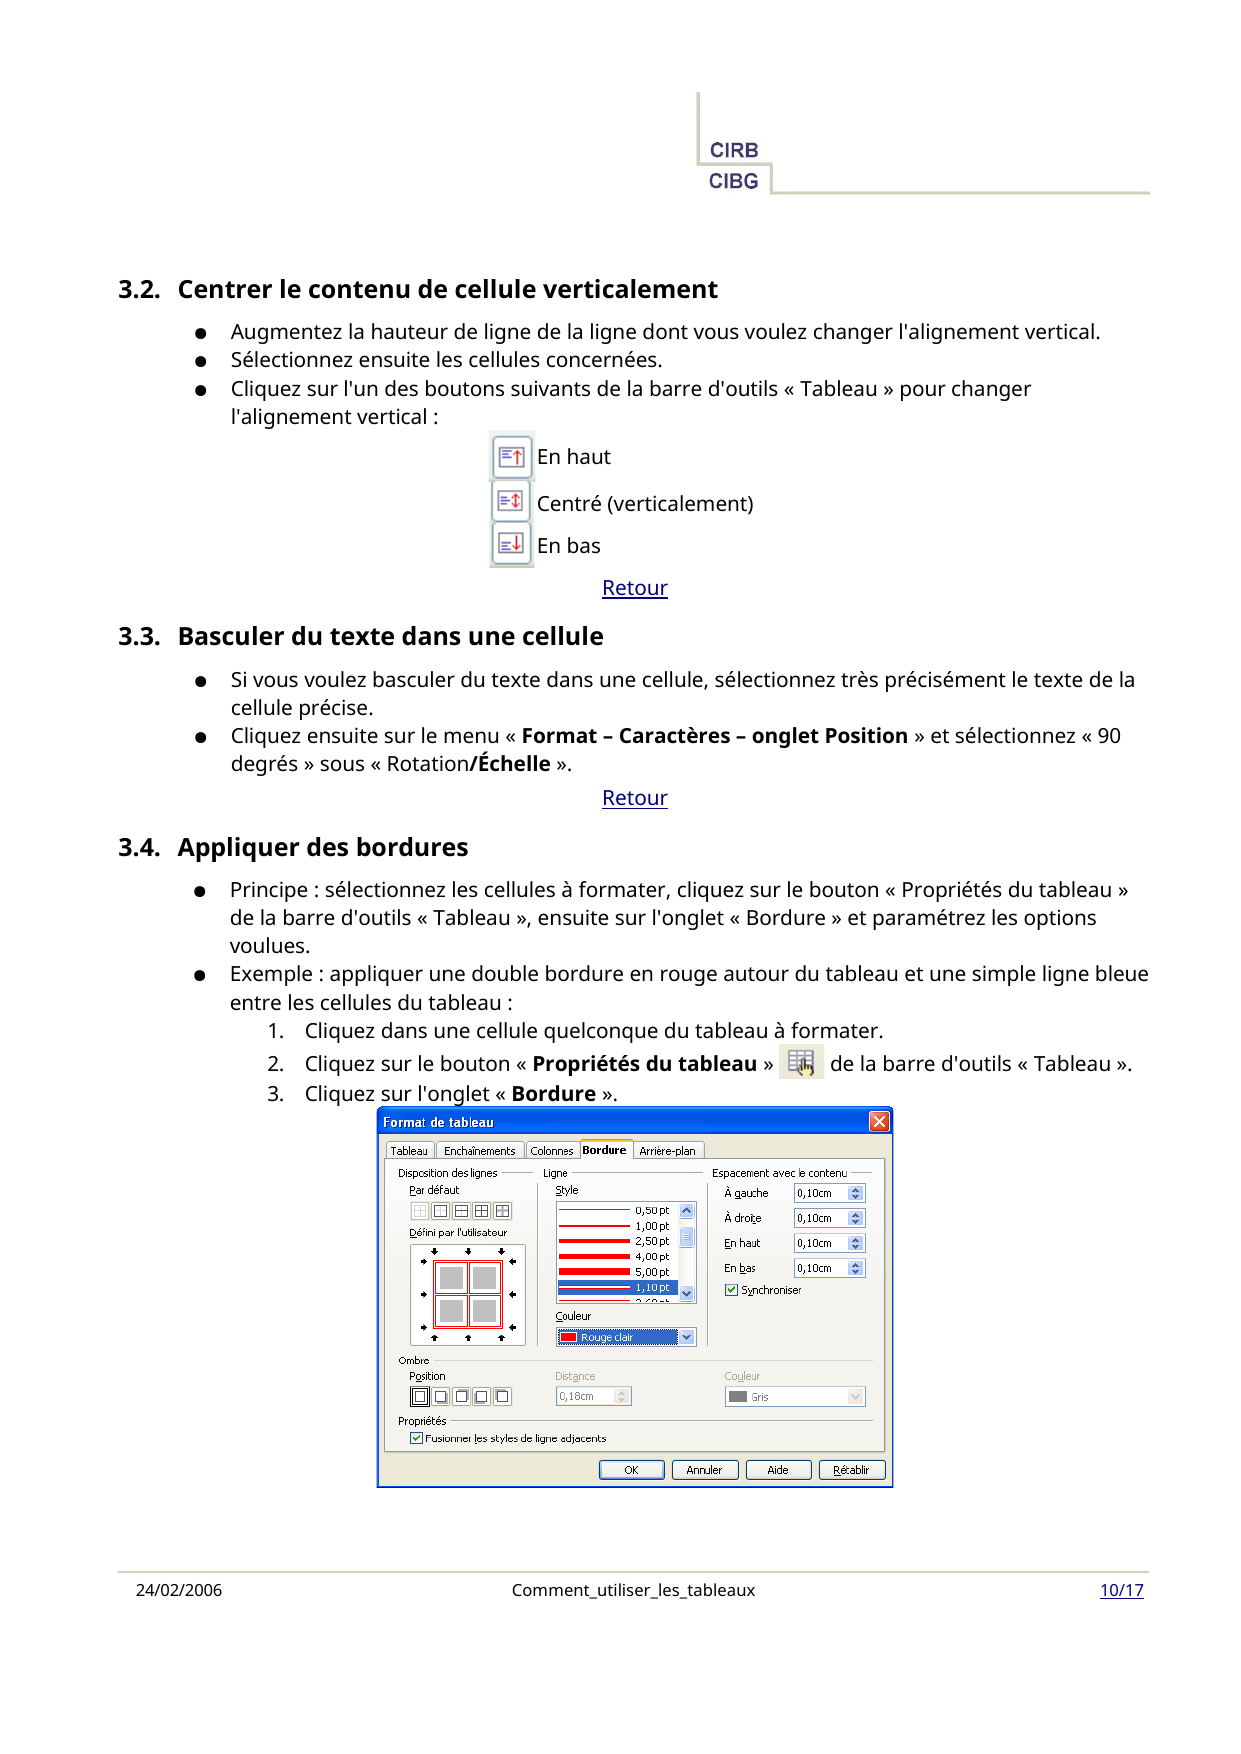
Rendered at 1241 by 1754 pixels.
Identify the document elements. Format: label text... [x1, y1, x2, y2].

list Cliquez dans une cellule quelconque du tableau à formater. [267, 1016, 1152, 1044]
list Cliquez ensuite sur le menu « Format – Caractères – onglet Position » et sélectionnez « 90 degrés » sous « Rotation/Échelle ». [193, 721, 1152, 778]
list Augmentez la hauteur de ligne de la ligne dont vous voulez changer l'alignement vertical. [193, 317, 1152, 345]
table_cell Centré (verticalement) [537, 482, 782, 524]
list Principe : sélectionnez les cellules à formater, cliquez sur le bouton « Propriétés du tableau » de la barre d'outils « Tableau », ensuite sur l'onglet « Bordure » et paramétrez les options voulues. [192, 875, 1152, 959]
table_header En haut [537, 430, 782, 482]
list Exemple : appliquer une double bordure en rouge autour du tableau et une simple ligne bleue entre les cellules du tableau : [192, 959, 1152, 1016]
picture [609, 92, 1150, 214]
list Sélectionnez ensuite les cellules concernées. [193, 345, 1152, 374]
list de la barre d'outils « Tableau ». [825, 1044, 1152, 1079]
table_cell En bas [537, 524, 782, 568]
subtitle Basculer du texte dans une cellule [118, 619, 1152, 653]
list Cliquez sur l'onglet « Bordure ». [267, 1079, 1152, 1107]
list Cliquez sur l'un des boutons suivants de la barre d'outils « Tableau » pour changer l'alignement vertical : [193, 374, 1152, 430]
picture [376, 1106, 894, 1488]
subtitle Appliquer des bordures [118, 829, 1152, 863]
subtitle Centrer le contenu de cellule verticalement [118, 271, 1152, 305]
table_header Retour [118, 568, 1152, 607]
list Si vous voulez basculer du texte dans une cellule, sélectionnez très précisément le texte de la cellule précise. [193, 665, 1152, 721]
picture [488, 430, 536, 568]
picture [779, 1044, 825, 1079]
table_header Retour [118, 778, 1152, 817]
list Cliquez sur le bouton « Propriétés du tableau » [267, 1044, 779, 1079]
